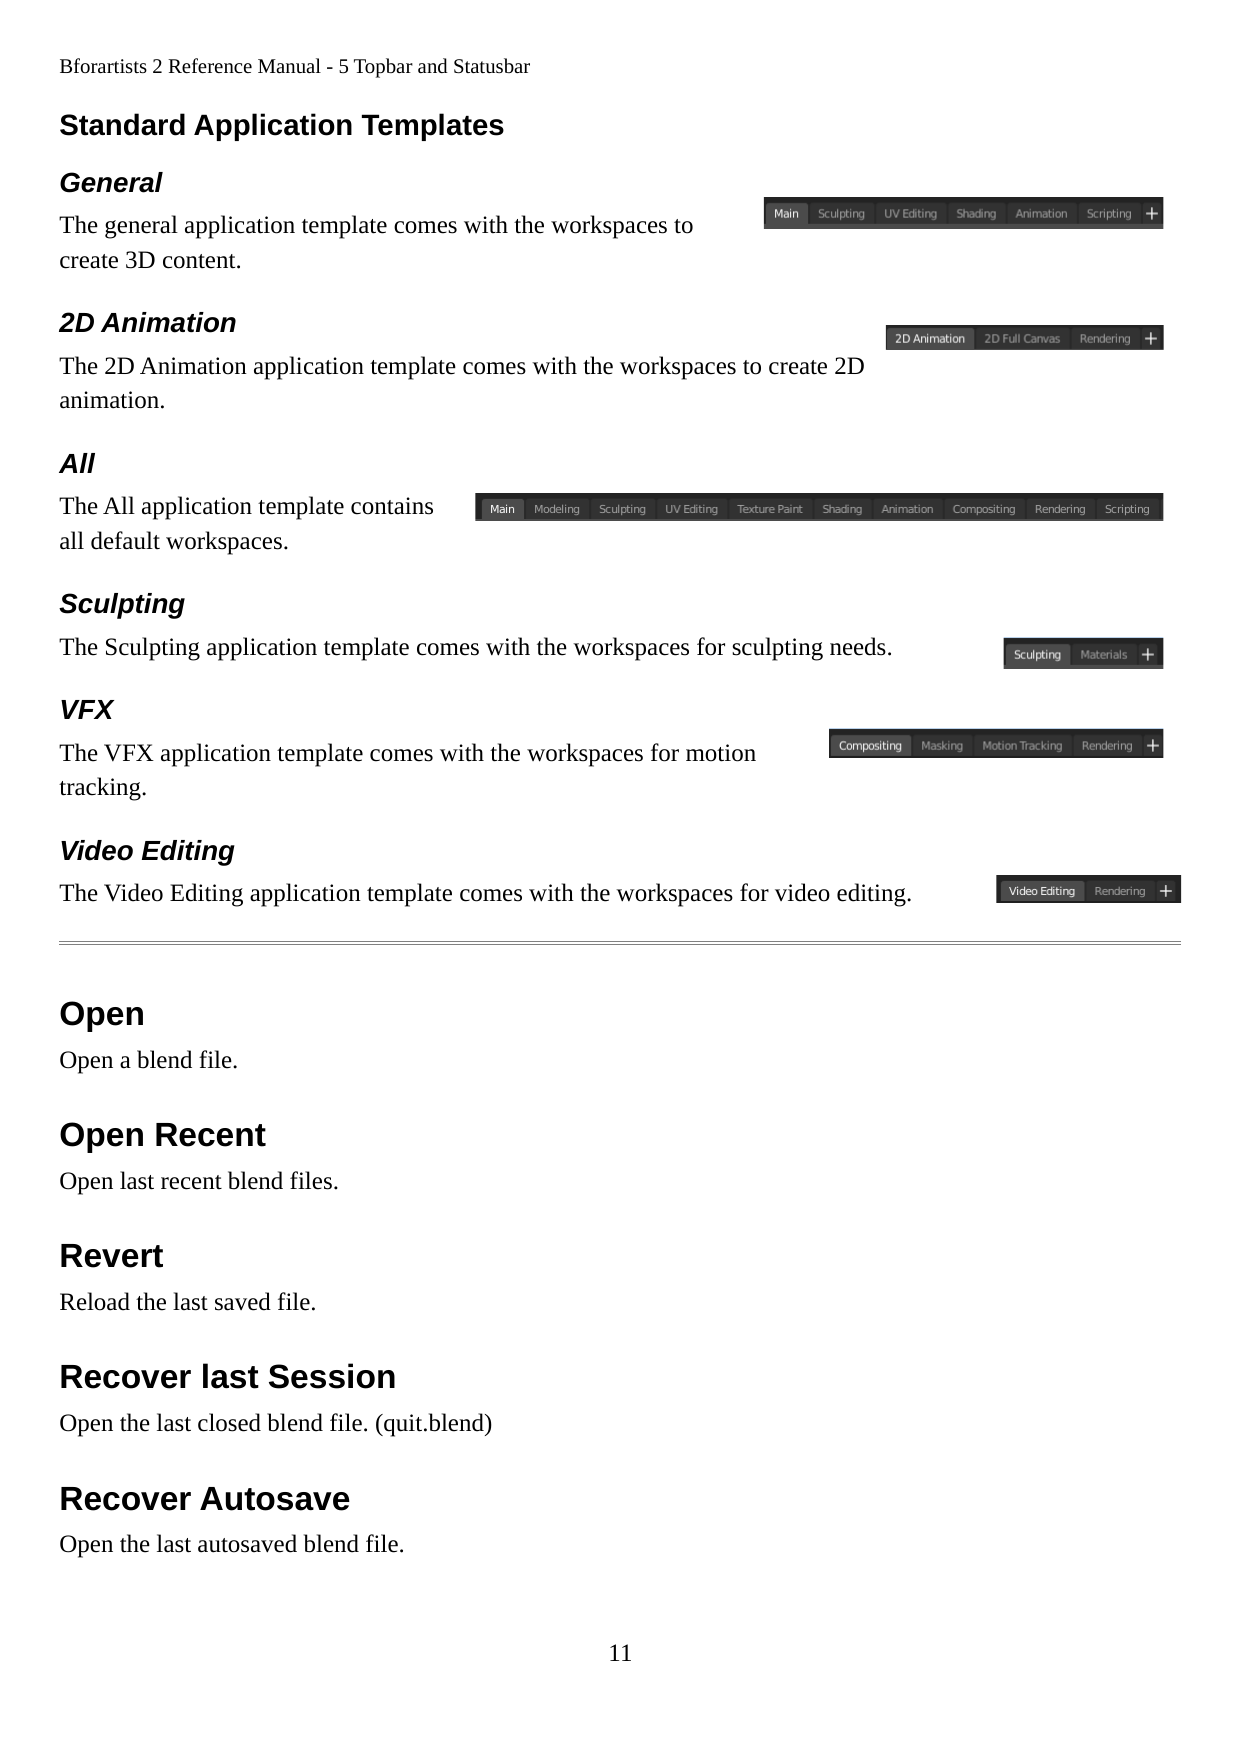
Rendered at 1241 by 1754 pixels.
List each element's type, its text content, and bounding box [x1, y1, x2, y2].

subtitle Recover last Session [59, 1357, 1181, 1396]
text Open the last closed blend file. (quit.blend) [59, 1408, 1181, 1437]
subtitle Revert [59, 1236, 1181, 1275]
text The VFX application template comes with the workspaces for motion tracking. [59, 738, 1181, 801]
text Reload the last saved file. [59, 1287, 1181, 1316]
text Open the last autosaved blend file. [59, 1529, 1181, 1558]
text Open last recent blend files. [59, 1166, 1181, 1195]
text Open a blend file. [59, 1045, 1181, 1074]
text The Video Editing application template comes with the workspaces for video editing. [59, 878, 1181, 907]
subtitle VFX [59, 693, 1181, 725]
subtitle 2D Animation [59, 307, 1181, 338]
text The 2D Animation application template comes with the workspaces to create 2D animation. [59, 351, 1181, 414]
subtitle Standard Application Templates [59, 107, 1181, 141]
subtitle Video Editing [59, 834, 1181, 866]
subtitle Open Recent [59, 1115, 1181, 1154]
subtitle General [59, 166, 1181, 198]
subtitle Sculpting [59, 587, 1181, 619]
picture [996, 875, 1182, 903]
subtitle All [59, 447, 1181, 479]
picture [763, 197, 1164, 229]
text The All application template contains all default workspaces. [59, 491, 1181, 555]
picture [829, 728, 1164, 758]
text The Sculpting application template comes with the workspaces for sculpting needs. [59, 632, 1181, 661]
text The general application template comes with the workspaces to create 3D content. [59, 211, 1181, 274]
picture [885, 325, 1164, 350]
picture [1003, 637, 1164, 669]
subtitle Recover Autosave [59, 1478, 1181, 1517]
picture [475, 493, 1164, 521]
subtitle Open [59, 994, 1181, 1033]
